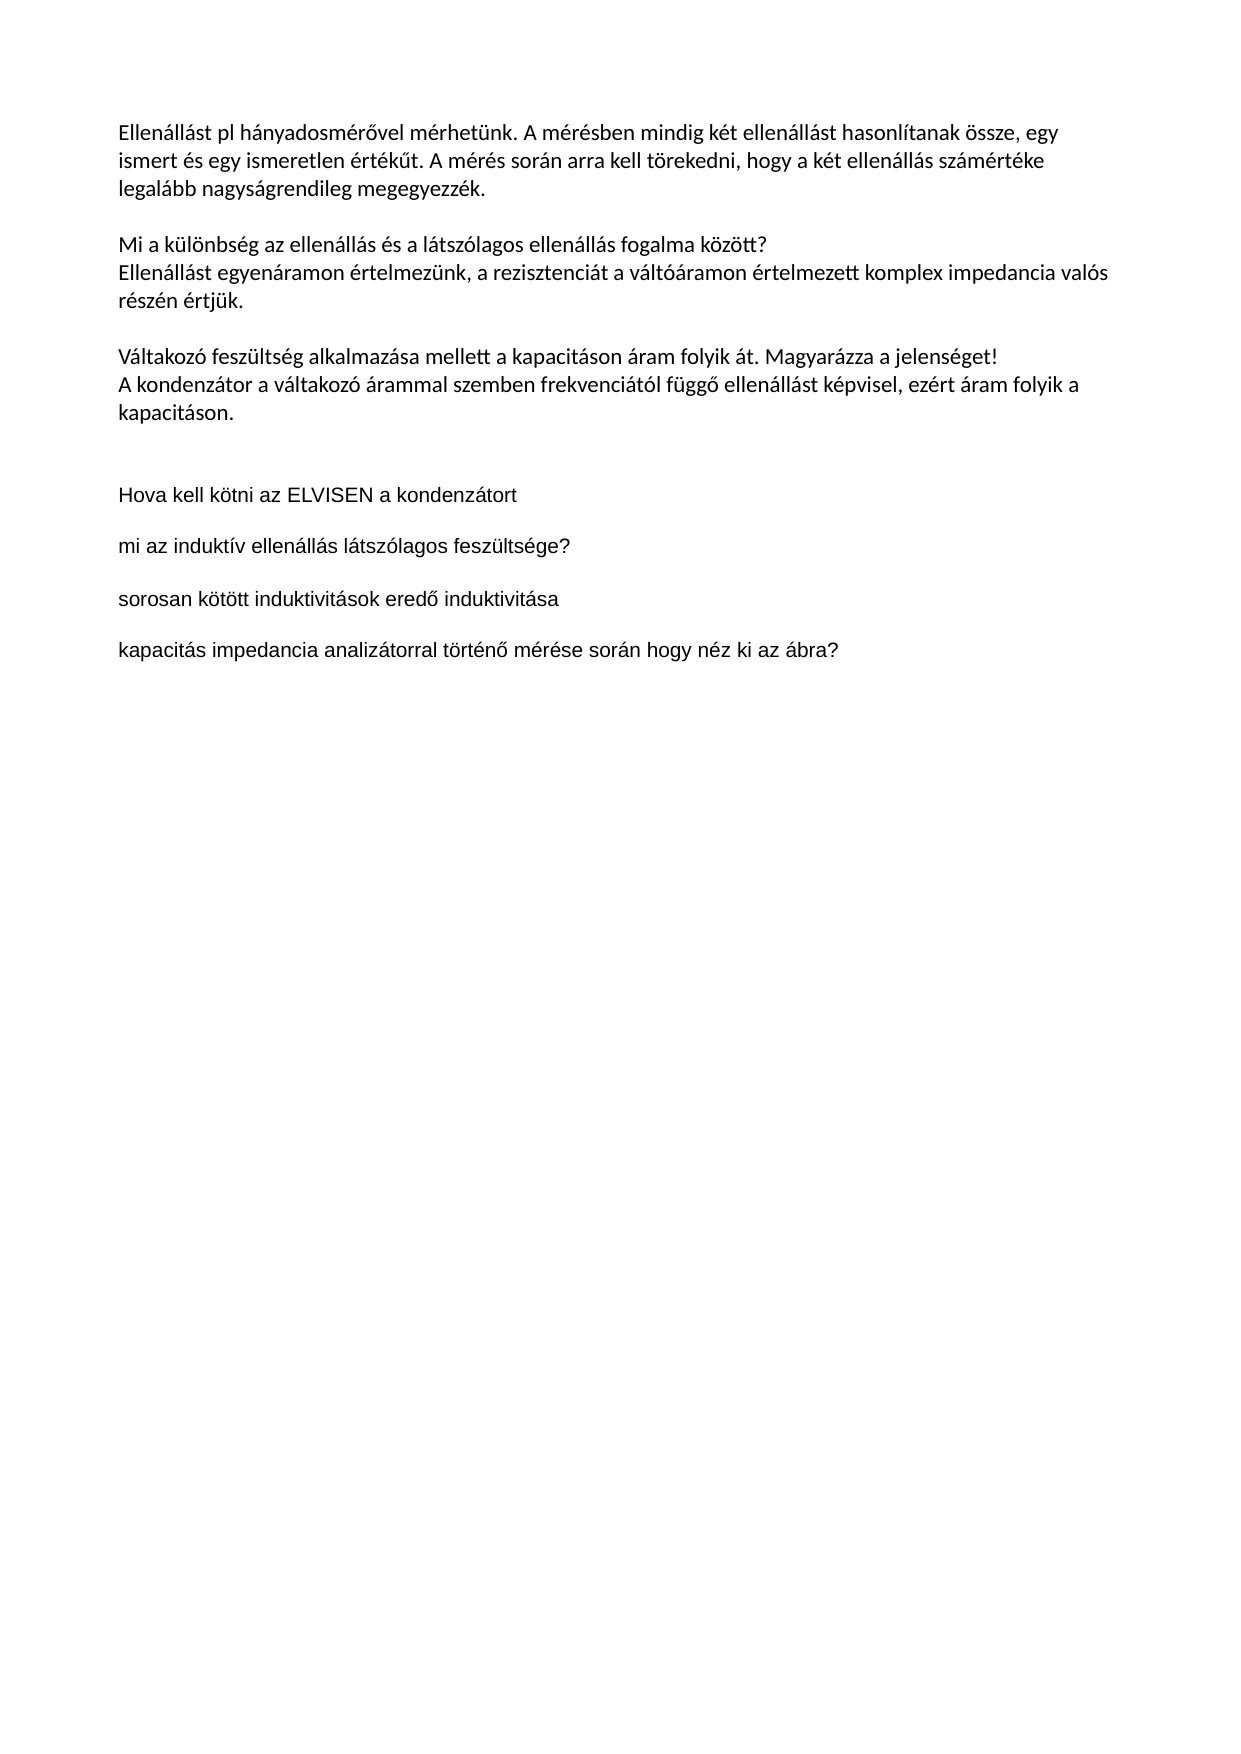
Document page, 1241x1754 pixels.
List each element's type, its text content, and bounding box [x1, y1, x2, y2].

text kapacitás impedancia analizátorral történő mérése során hogy néz ki az ábra? [118, 638, 1122, 662]
text Ellenállást pl hányadosmérővel mérhetünk. A mérésben mindig két ellenállást hasonlítanak össze, egy ismert és egy ismeretlen értékűt. A mérés során arra kell törekedni, hogy a két ellenállás számértéke legalább nagyságrendileg megegyezzék. [118, 118, 1122, 202]
text Hova kell kötni az ELVISEN a kondenzátort [118, 482, 1122, 506]
text Mi a különbség az ellenállás és a látszólagos ellenállás fogalma között? [118, 230, 1122, 258]
text Váltakozó feszültség alkalmazása mellett a kapacitáson áram folyik át. Magyarázza a jelenséget! [118, 342, 1122, 370]
text Ellenállást egyenáramon értelmezünk, a rezisztenciát a váltóáramon értelmezett komplex impedancia valós részén értjük. [118, 258, 1122, 314]
text mi az induktív ellenállás látszólagos feszültsége? [118, 534, 1122, 558]
text A kondenzátor a váltakozó árammal szemben frekvenciától függő ellenállást képvisel, ezért áram folyik a kapacitáson. [118, 370, 1122, 426]
text sorosan kötött induktivitások eredő induktivitása [118, 586, 1122, 610]
